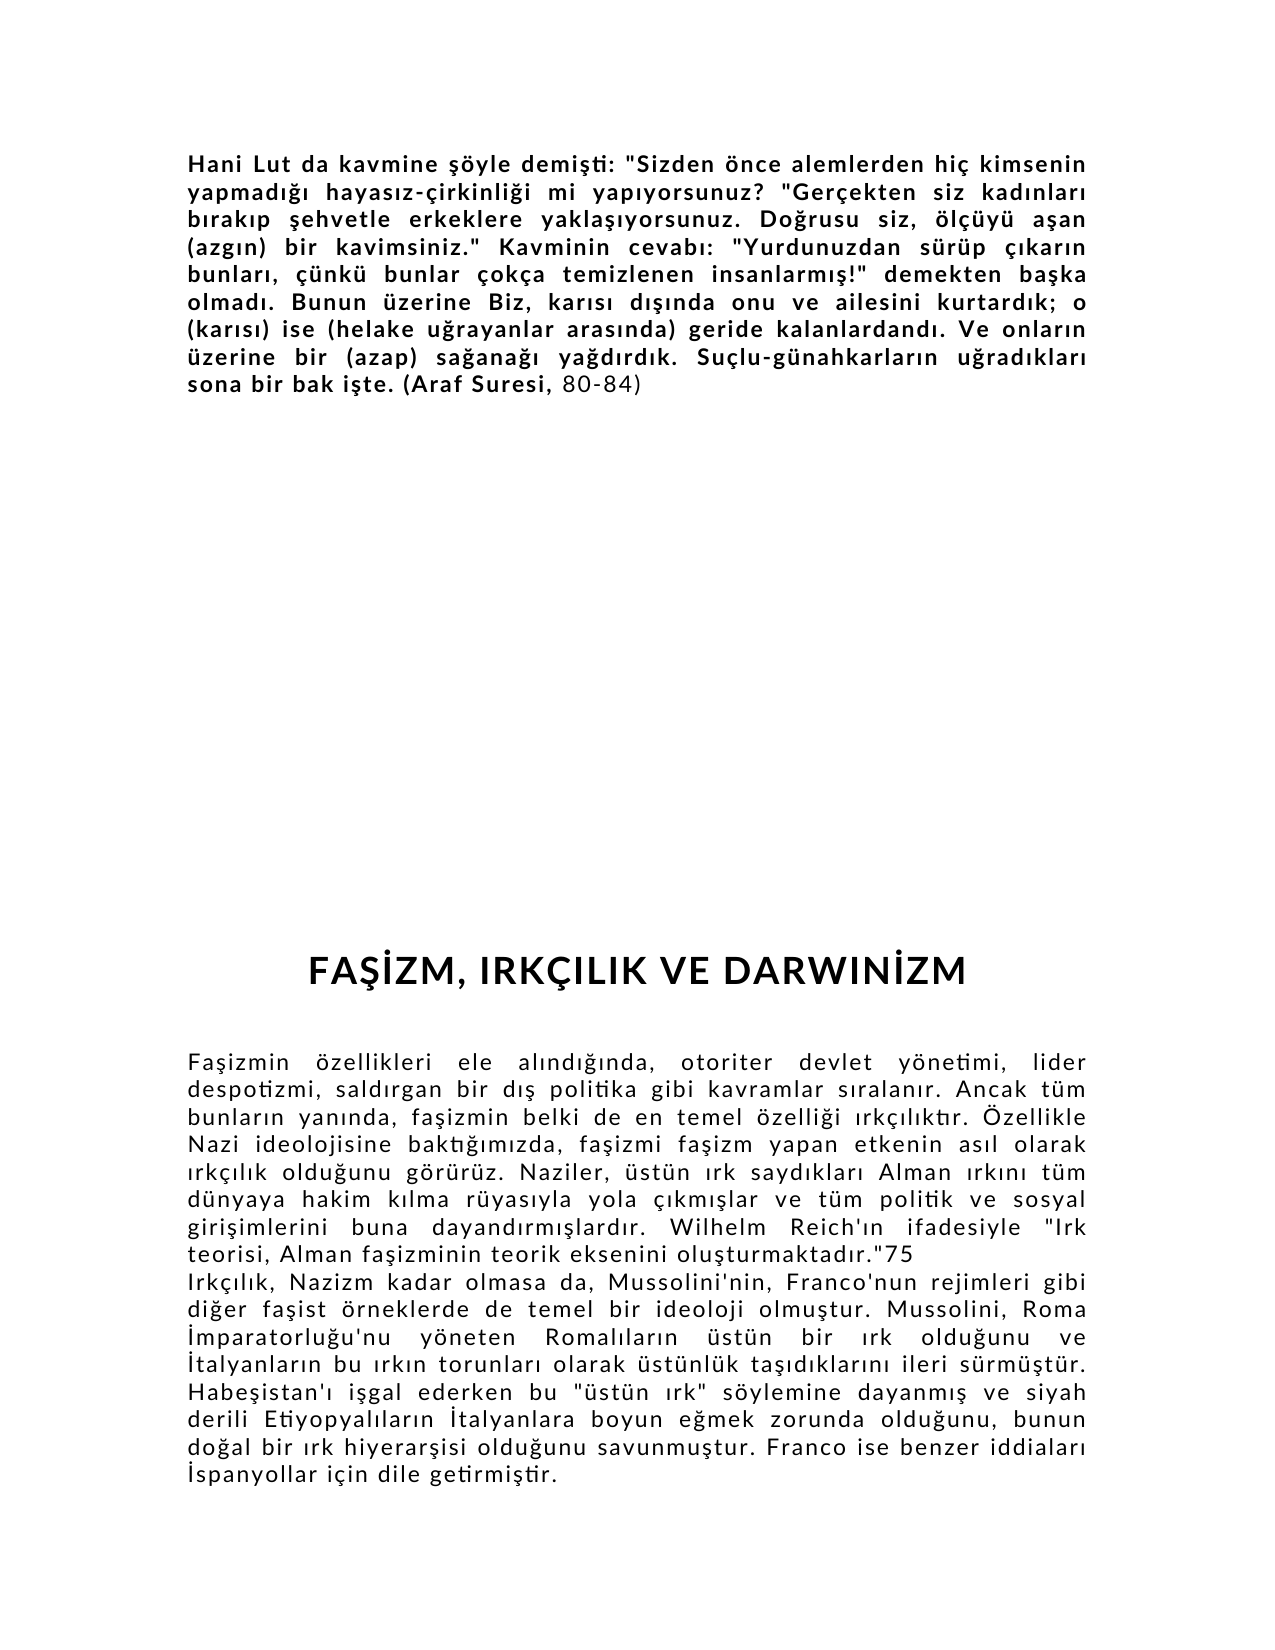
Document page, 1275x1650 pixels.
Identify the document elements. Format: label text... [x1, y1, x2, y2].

text Hani Lut da kavmine şöyle demişti: "Sizden önce alemlerden hiç kimsenin yapmadığı hayasız-çirkinliği mi yapıyorsunuz? "Gerçekten siz kadınları bırakıp şehvetle erkeklere yaklaşıyorsunuz. Doğrusu siz, ölçüyü aşan (azgın) bir kavimsiniz." Kavminin cevabı: "Yurdunuzdan sürüp çıkarın bunları, çünkü bunlar çokça temizlenen insanlarmış!" demekten başka olmadı. Bunun üzerine Biz, karısı dışında onu ve ailesini kurtardık; o (karısı) ise (helake uğrayanlar arasında) geride kalanlardandı. Ve onların üzerine bir (azap) sağanağı yağdırdık. Suçlu-günahkarların uğradıkları sona bir bak işte. (Araf Suresi, 80-84) [187, 150, 1087, 397]
text Irkçılık, Nazizm kadar olmasa da, Mussolini'nin, Franco'nun rejimleri gibi diğer faşist örneklerde de temel bir ideoloji olmuştur. Mussolini, Roma İmparatorluğu'nu yöneten Romalıların üstün bir ırk olduğunu ve İtalyanların bu ırkın torunları olarak üstünlük taşıdıklarını ileri sürmüştür. Habeşistan'ı işgal ederken bu "üstün ırk" söylemine dayanmış ve siyah derili Etiyopyalıların İtalyanlara boyun eğmek zorunda olduğunu, bunun doğal bir ırk hiyerarşisi olduğunu savunmuştur. Franco ise benzer iddiaları İspanyollar için dile getirmiştir. [187, 1267, 1087, 1487]
text Faşizmin özellikleri ele alındığında, otoriter devlet yönetimi, lider despotizmi, saldırgan bir dış politika gibi kavramlar sıralanır. Ancak tüm bunların yanında, faşizmin belki de en temel özelliği ırkçılıktır. Özellikle Nazi ideolojisine baktığımızda, faşizmi faşizm yapan etkenin asıl olarak ırkçılık olduğunu görürüz. Naziler, üstün ırk saydıkları Alman ırkını tüm dünyaya hakim kılma rüyasıyla yola çıkmışlar ve tüm politik ve sosyal girişimlerini buna dayandırmışlardır. Wilhelm Reich'ın ifadesiyle "Irk teorisi, Alman faşizminin teorik eksenini oluşturmaktadır."75 [187, 1047, 1087, 1267]
text FAŞİZM, IRKÇILIK VE DARWINİZM [187, 947, 1087, 992]
